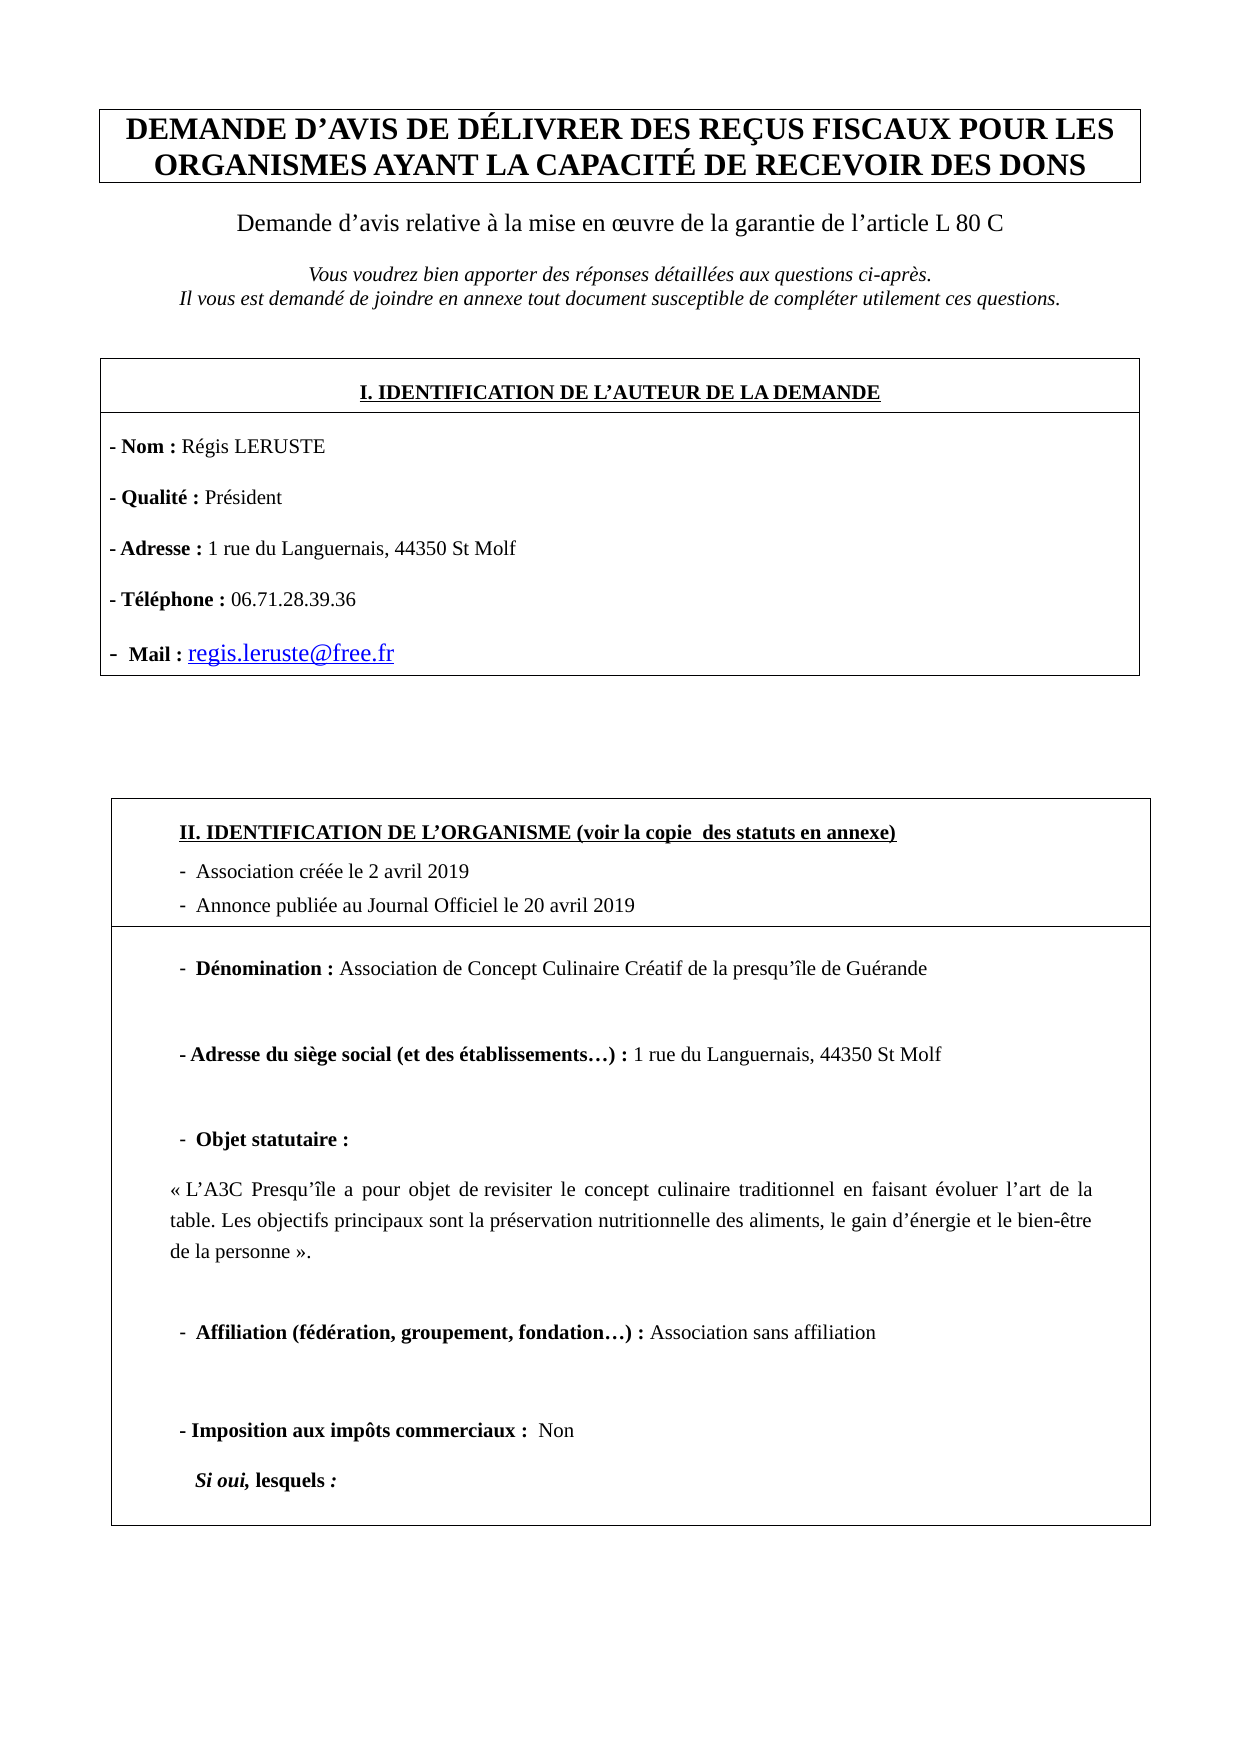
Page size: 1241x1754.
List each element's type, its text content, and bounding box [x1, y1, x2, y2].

table_header I. IDENTIFICATION DE L’AUTEUR DE LA DEMANDE [101, 359, 1139, 412]
table_header II. IDENTIFICATION DE L’ORGANISME (voir la copie des statuts en annexe) Association créée le 2 avril 2019 Annonce publiée au Journal Officiel le 20 avril 2019 [112, 799, 1150, 926]
text Vous voudrez bien apporter des réponses détaillées aux questions ci-après. [100, 262, 1140, 286]
text Demande d’avis relative à la mise en œuvre de la garantie de l’article L 80 C [100, 208, 1140, 237]
table_cell - Nom : Régis LERUSTE - Qualité : Président - Adresse : 1 rue du Languernais, 44350 St Molf - Téléphone : 06.71.28.39.36 Mail : regis.leruste@free.fr [101, 413, 1139, 675]
text DEMANDE D’avis de délivrer des reçus fiscaux pour les organismes ayant la capacité de recevoir des dons [100, 110, 1140, 182]
text Il vous est demandé de joindre en annexe tout document susceptible de compléter utilement ces questions. [100, 286, 1140, 310]
table_cell Dénomination : Association de Concept Culinaire Créatif de la presqu’île de Guérande - Adresse du siège social (et des établissements…) : 1 rue du Languernais, 44350 St Molf Objet statutaire : « L’A3C Presqu’île a pour objet de revisiter le concept culinaire traditionnel en faisant évoluer l’art de la table. Les objectifs principaux sont la préservation nutritionnelle des aliments, le gain d’énergie et le bien-être de la personne ». Affiliation (fédération, groupement, fondation…) : Association sans affiliation - Imposition aux impôts commerciaux : Non Si oui, lesquels : [112, 927, 1150, 1525]
